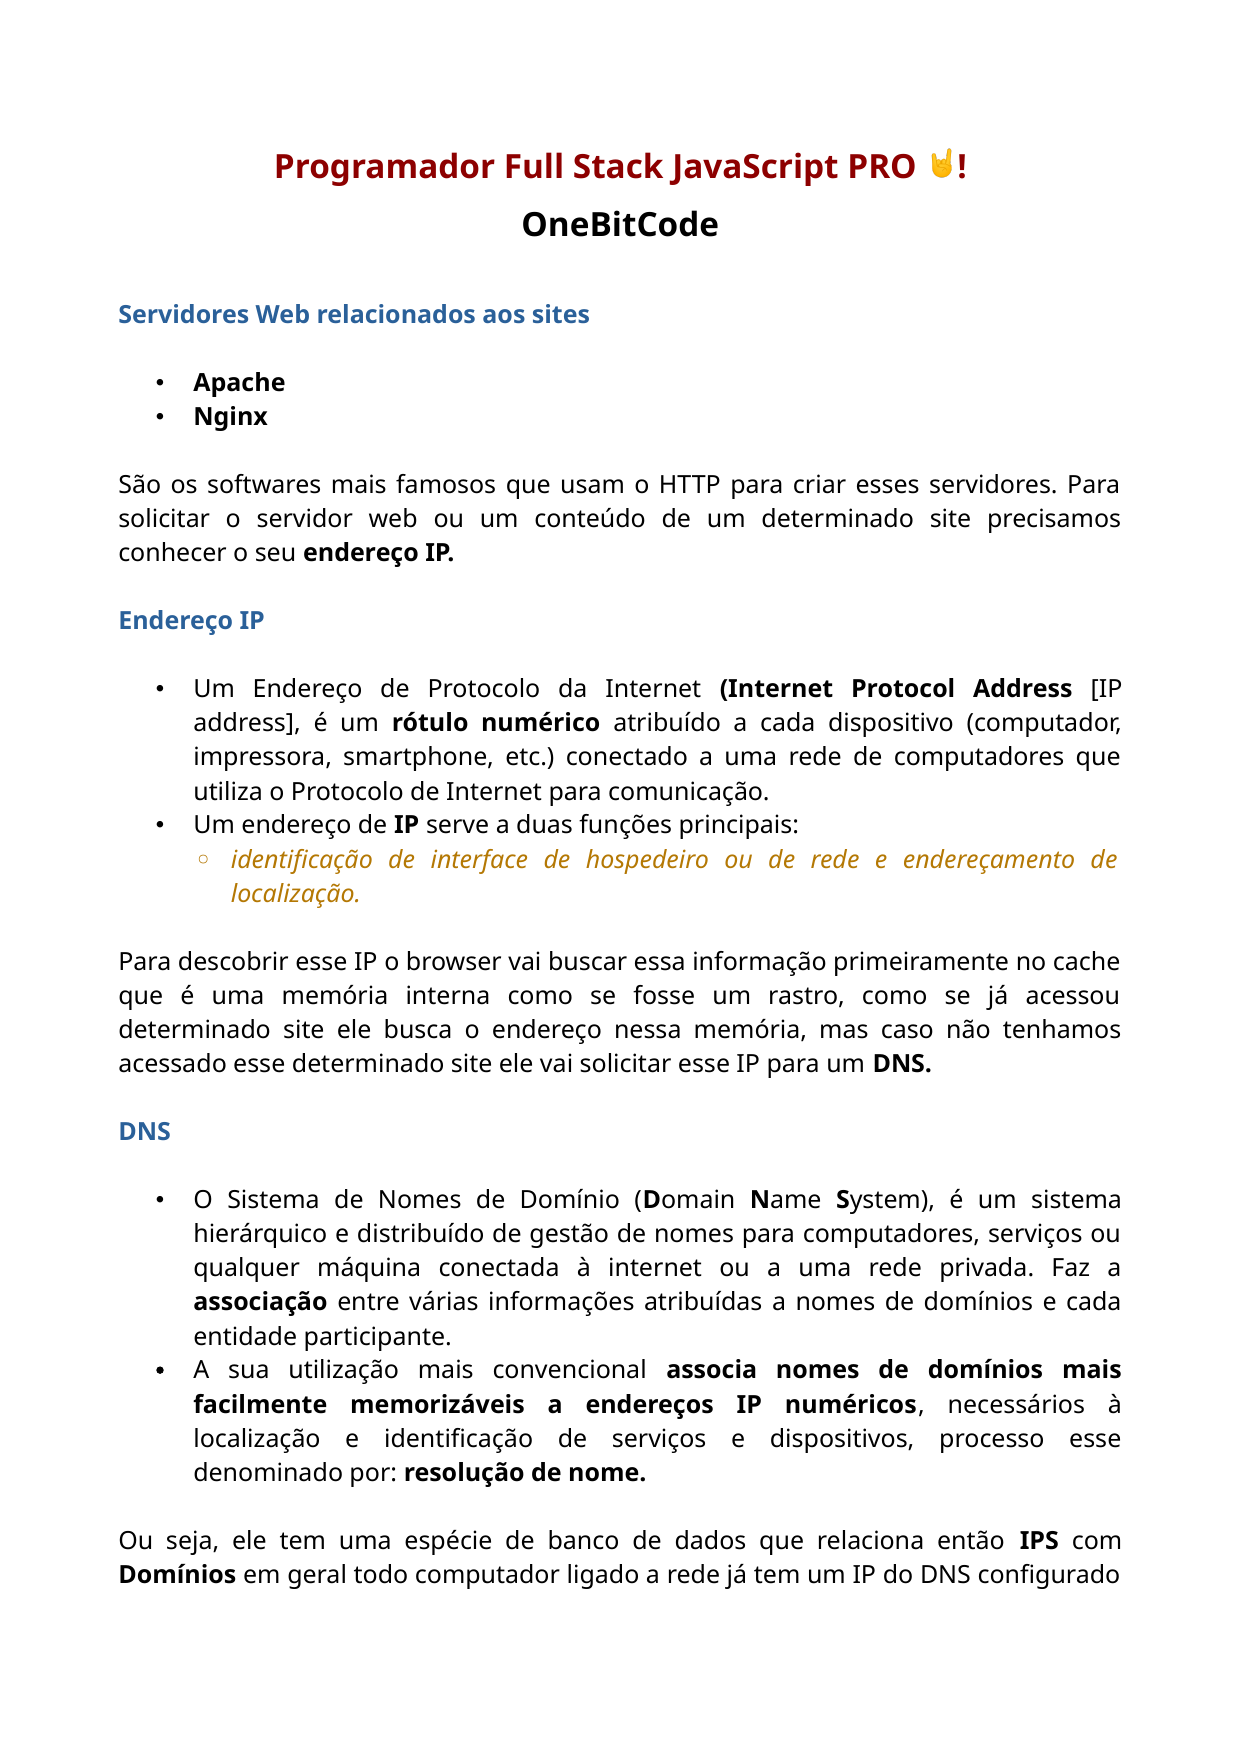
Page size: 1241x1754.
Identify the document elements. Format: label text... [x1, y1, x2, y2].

text São os softwares mais famosos que usam o HTTP para criar esses servidores. Para solicitar o servidor web ou um conteúdo de um determinado site precisamos conhecer o seu endereço IP. [118, 467, 1122, 569]
list Um Endereço de Protocolo da Internet (Internet Protocol Address [IP address], é um rótulo numérico atribuído a cada dispositivo (computador, impressora, smartphone, etc.) conectado a uma rede de computadores que utiliza o Protocolo de Internet para comunicação. [156, 671, 1122, 807]
list O Sistema de Nomes de Domínio (Domain Name System), é um sistema hierárquico e distribuído de gestão de nomes para computadores, serviços ou qualquer máquina conectada à internet ou a uma rede privada. Faz a associação entre várias informações atribuídas a nomes de domínios e cada entidade participante. [156, 1182, 1122, 1352]
list Nginx [156, 398, 1122, 432]
text Servidores Web relacionados aos sites [118, 296, 1122, 330]
text Ou seja, ele tem uma espécie de banco de dados que relaciona então IPS com Domínios em geral todo computador ligado a rede já tem um IP do DNS configurado [118, 1522, 1122, 1591]
list Apache [156, 364, 1122, 398]
list A sua utilização mais convencional associa nomes de domínios mais facilmente memorizáveis a endereços IP numéricos, necessários à localização e identificação de serviços e dispositivos, processo esse denominado por: resolução de nome. [156, 1352, 1122, 1488]
picture [925, 147, 958, 179]
list Um endereço de IP serve a duas funções principais: [156, 807, 1122, 841]
text DNS [118, 1114, 1122, 1148]
text Para descobrir esse IP o browser vai buscar essa informação primeiramente no cache que é uma memória interna como se fosse um rastro, como se já acessou determinado site ele busca o endereço nessa memória, mas caso não tenhamos acessado esse determinado site ele vai solicitar esse IP para um DNS. [118, 943, 1122, 1080]
list identificação de interface de hospedeiro ou de rede e endereçamento de localização. [193, 841, 1122, 909]
text Endereço IP [118, 603, 1122, 637]
